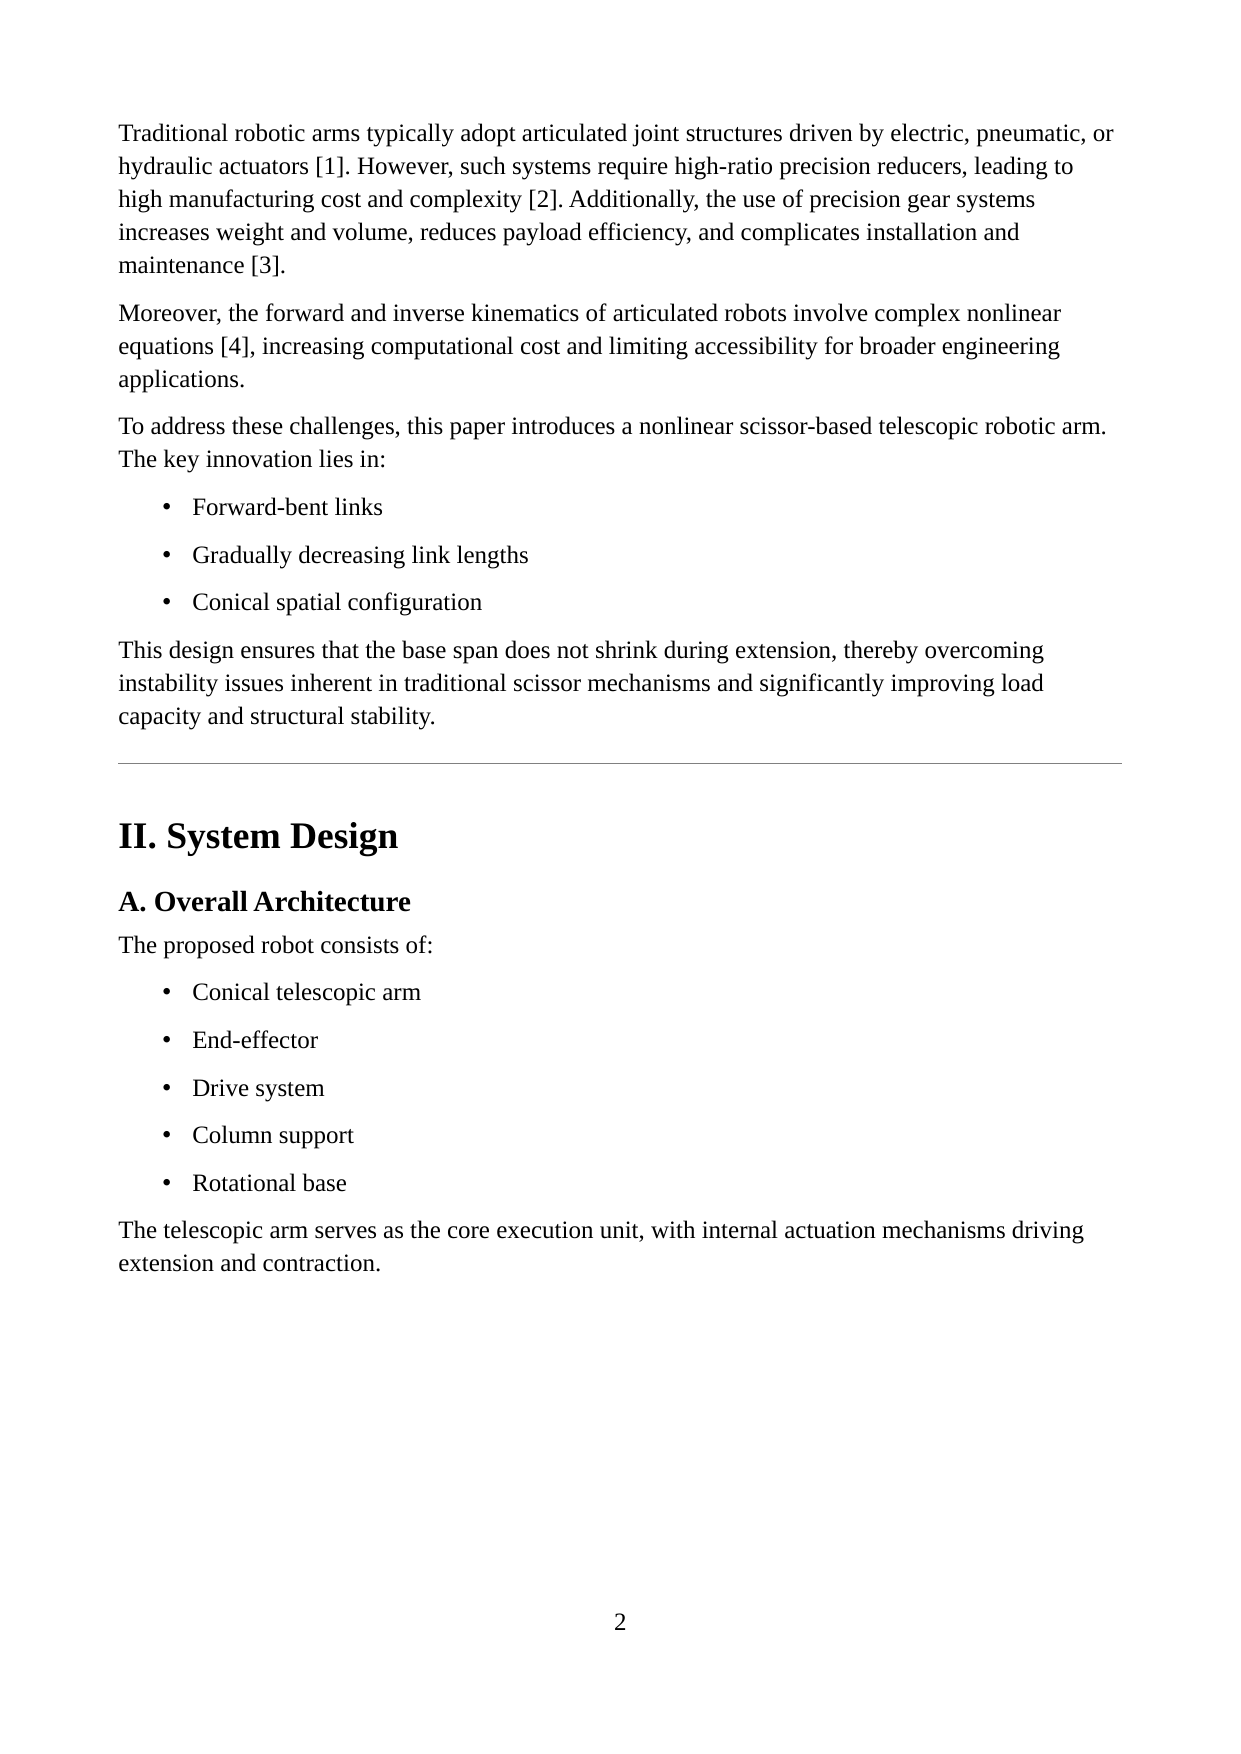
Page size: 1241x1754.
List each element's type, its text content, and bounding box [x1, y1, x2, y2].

text To address these challenges, this paper introduces a nonlinear scissor-based telescopic robotic arm. The key innovation lies in: [118, 411, 1122, 473]
text Moreover, the forward and inverse kinematics of articulated robots involve complex nonlinear equations [4], increasing computational cost and limiting accessibility for broader engineering applications. [118, 298, 1122, 393]
text This design ensures that the base span does not shrink during extension, thereby overcoming instability issues inherent in traditional scissor mechanisms and significantly improving load capacity and structural stability. [118, 635, 1122, 730]
text The proposed robot consists of: [118, 930, 1122, 959]
text The telescopic arm serves as the core execution unit, with internal actuation mechanisms driving extension and contraction. [118, 1216, 1122, 1277]
list Rotational base [162, 1168, 1122, 1197]
subtitle A. Overall Architecture [118, 884, 1122, 917]
list Column support [162, 1120, 1122, 1149]
subtitle II. System Design [118, 814, 1122, 857]
list Forward-bent links [162, 492, 1122, 521]
list Conical telescopic arm [162, 977, 1122, 1006]
text Traditional robotic arms typically adopt articulated joint structures driven by electric, pneumatic, or hydraulic actuators [1]. However, such systems require high-ratio precision reducers, leading to high manufacturing cost and complexity [2]. Additionally, the use of precision gear systems increases weight and volume, reduces payload efficiency, and complicates installation and maintenance [3]. [118, 118, 1122, 279]
list Gradually decreasing link lengths [162, 540, 1122, 568]
list End-effector [162, 1025, 1122, 1054]
list Conical spatial configuration [162, 587, 1122, 616]
list Drive system [162, 1073, 1122, 1101]
